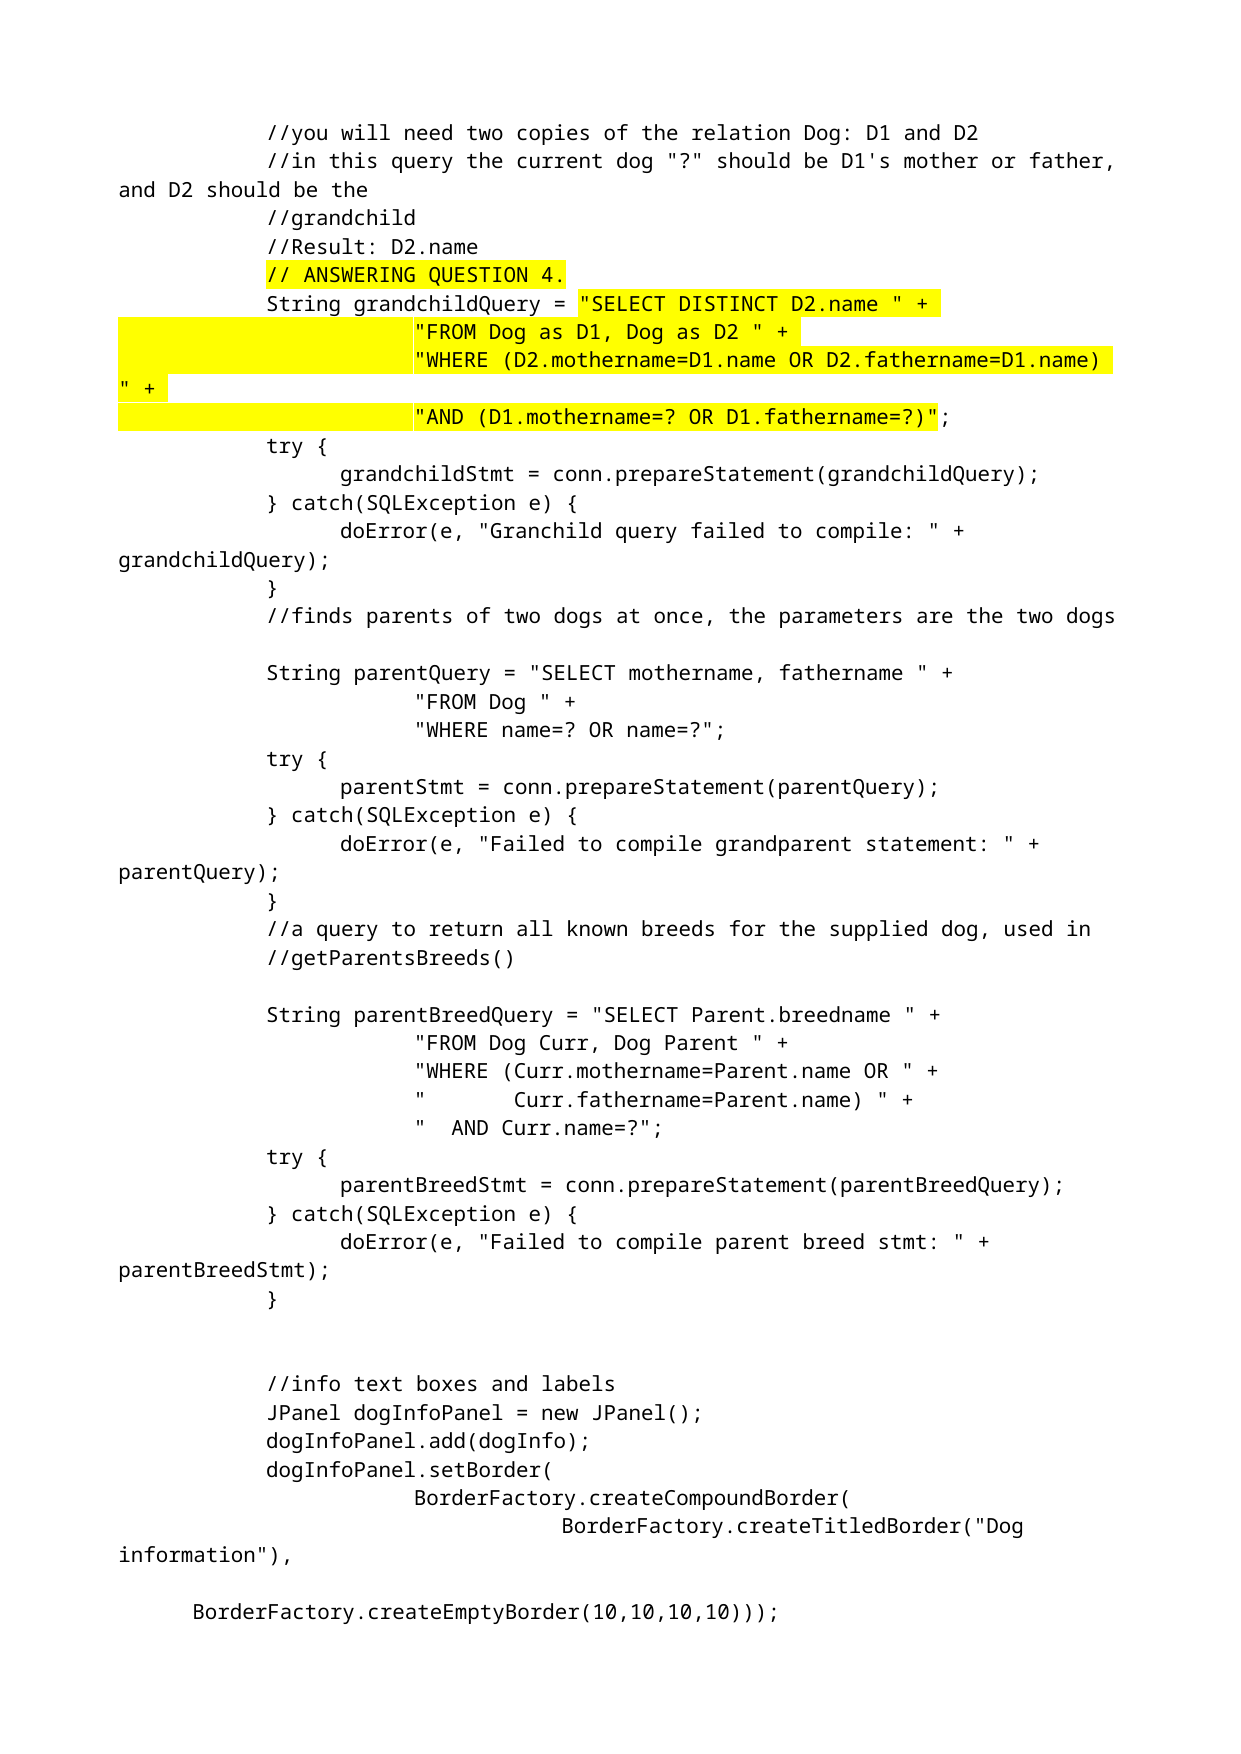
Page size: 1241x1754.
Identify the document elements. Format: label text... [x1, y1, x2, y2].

text //finds parents of two dogs at once, the parameters are the two dogs [118, 602, 1122, 630]
text } catch(SQLException e) { [118, 801, 1122, 829]
text "FROM Dog as D1, Dog as D2 " + [118, 317, 1122, 346]
text } [118, 573, 1122, 602]
text JPanel dogInfoPanel = new JPanel(); [118, 1398, 1122, 1426]
text parentStmt = conn.prepareStatement(parentQuery); [118, 772, 1122, 801]
text try { [118, 431, 1122, 459]
text dogInfoPanel.setBorder( [118, 1455, 1122, 1483]
text } [118, 886, 1122, 914]
text //in this query the current dog "?" should be D1's mother or father, and D2 should be the [118, 147, 1122, 203]
text BorderFactory.createTitledBorder("Dog information"), [118, 1512, 1122, 1568]
text doError(e, "Failed to compile grandparent statement: " + parentQuery); [118, 829, 1122, 886]
text String parentQuery = "SELECT mothername, fathername " + [118, 658, 1122, 687]
text BorderFactory.createCompoundBorder( [118, 1483, 1122, 1512]
text BorderFactory.createEmptyBorder(10,10,10,10))); [118, 1568, 1122, 1625]
text try { [118, 1142, 1122, 1170]
text //info text boxes and labels [118, 1369, 1122, 1398]
text } catch(SQLException e) { [118, 1199, 1122, 1227]
text "FROM Dog " + [118, 687, 1122, 715]
text " Curr.fathername=Parent.name) " + [118, 1085, 1122, 1113]
text try { [118, 744, 1122, 772]
text doError(e, "Failed to compile parent breed stmt: " + parentBreedStmt); [118, 1227, 1122, 1284]
text parentBreedStmt = conn.prepareStatement(parentBreedQuery); [118, 1170, 1122, 1199]
text "WHERE (D2.mothername=D1.name OR D2.fathername=D1.name) " + [118, 346, 1122, 402]
text } [118, 1284, 1122, 1312]
text String grandchildQuery = "SELECT DISTINCT D2.name " + [118, 289, 1122, 317]
text // ANSWERING QUESTION 4. [118, 260, 1122, 289]
text " AND Curr.name=?"; [118, 1113, 1122, 1142]
text //you will need two copies of the relation Dog: D1 and D2 [118, 118, 1122, 147]
text //Result: D2.name [118, 232, 1122, 260]
text "WHERE name=? OR name=?"; [118, 715, 1122, 744]
text "WHERE (Curr.mothername=Parent.name OR " + [118, 1057, 1122, 1085]
text "AND (D1.mothername=? OR D1.fathername=?)"; [118, 402, 1122, 431]
text //a query to return all known breeds for the supplied dog, used in [118, 914, 1122, 943]
text doError(e, "Granchild query failed to compile: " + grandchildQuery); [118, 516, 1122, 573]
text //getParentsBreeds() [118, 943, 1122, 971]
text //grandchild [118, 203, 1122, 232]
text dogInfoPanel.add(dogInfo); [118, 1426, 1122, 1455]
text } catch(SQLException e) { [118, 488, 1122, 516]
text "FROM Dog Curr, Dog Parent " + [118, 1028, 1122, 1057]
text String parentBreedQuery = "SELECT Parent.breedname " + [118, 1000, 1122, 1028]
text grandchildStmt = conn.prepareStatement(grandchildQuery); [118, 459, 1122, 488]
